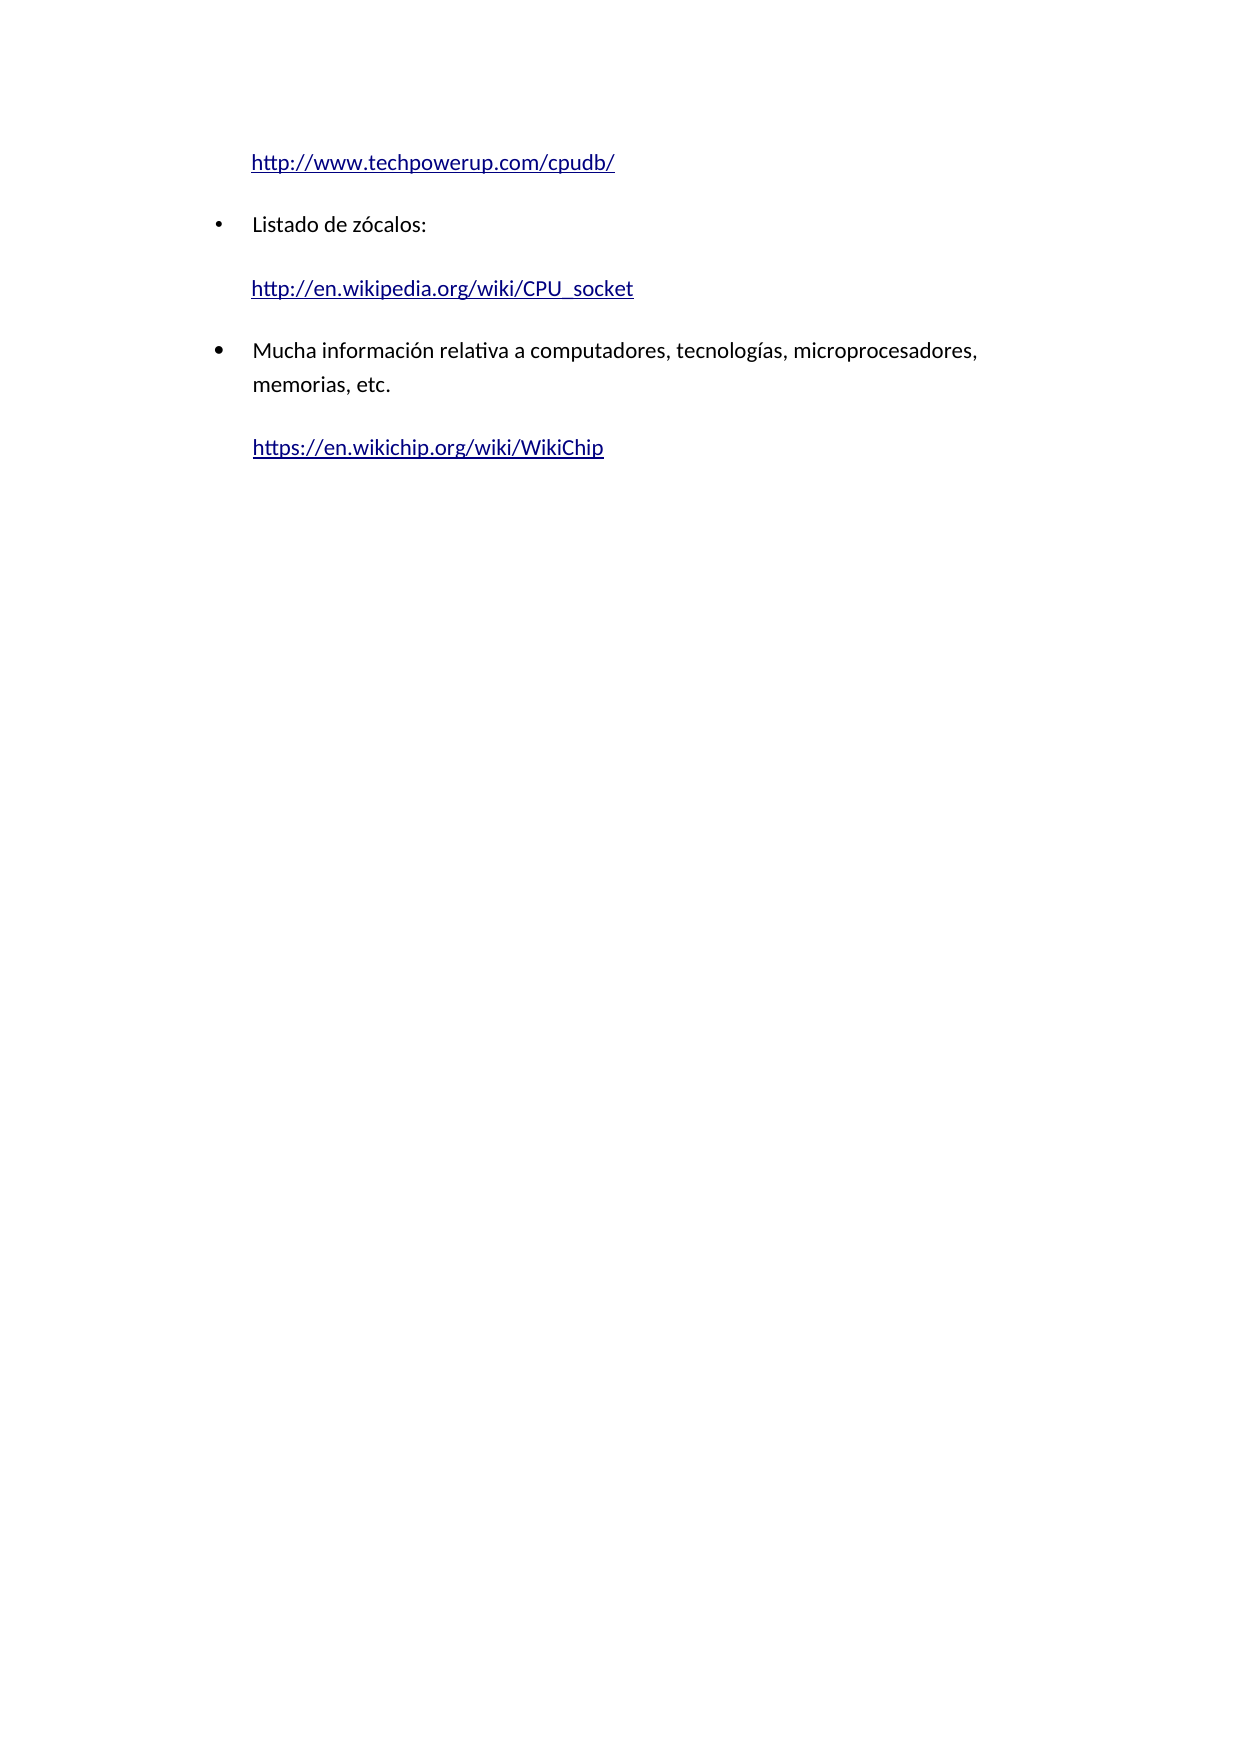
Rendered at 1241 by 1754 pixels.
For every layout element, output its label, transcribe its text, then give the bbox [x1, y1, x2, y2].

text http://www.techpowerup.com/cpudb/ [177, 148, 1063, 176]
text http://en.wikipedia.org/wiki/CPU_socket [177, 274, 1063, 302]
list Mucha información relativa a computadores, tecnologías, microprocesadores, memorias, etc. [215, 337, 1063, 398]
text https://en.wikichip.org/wiki/WikiChip [252, 433, 1063, 461]
list Listado de zócalos: [215, 211, 1063, 239]
